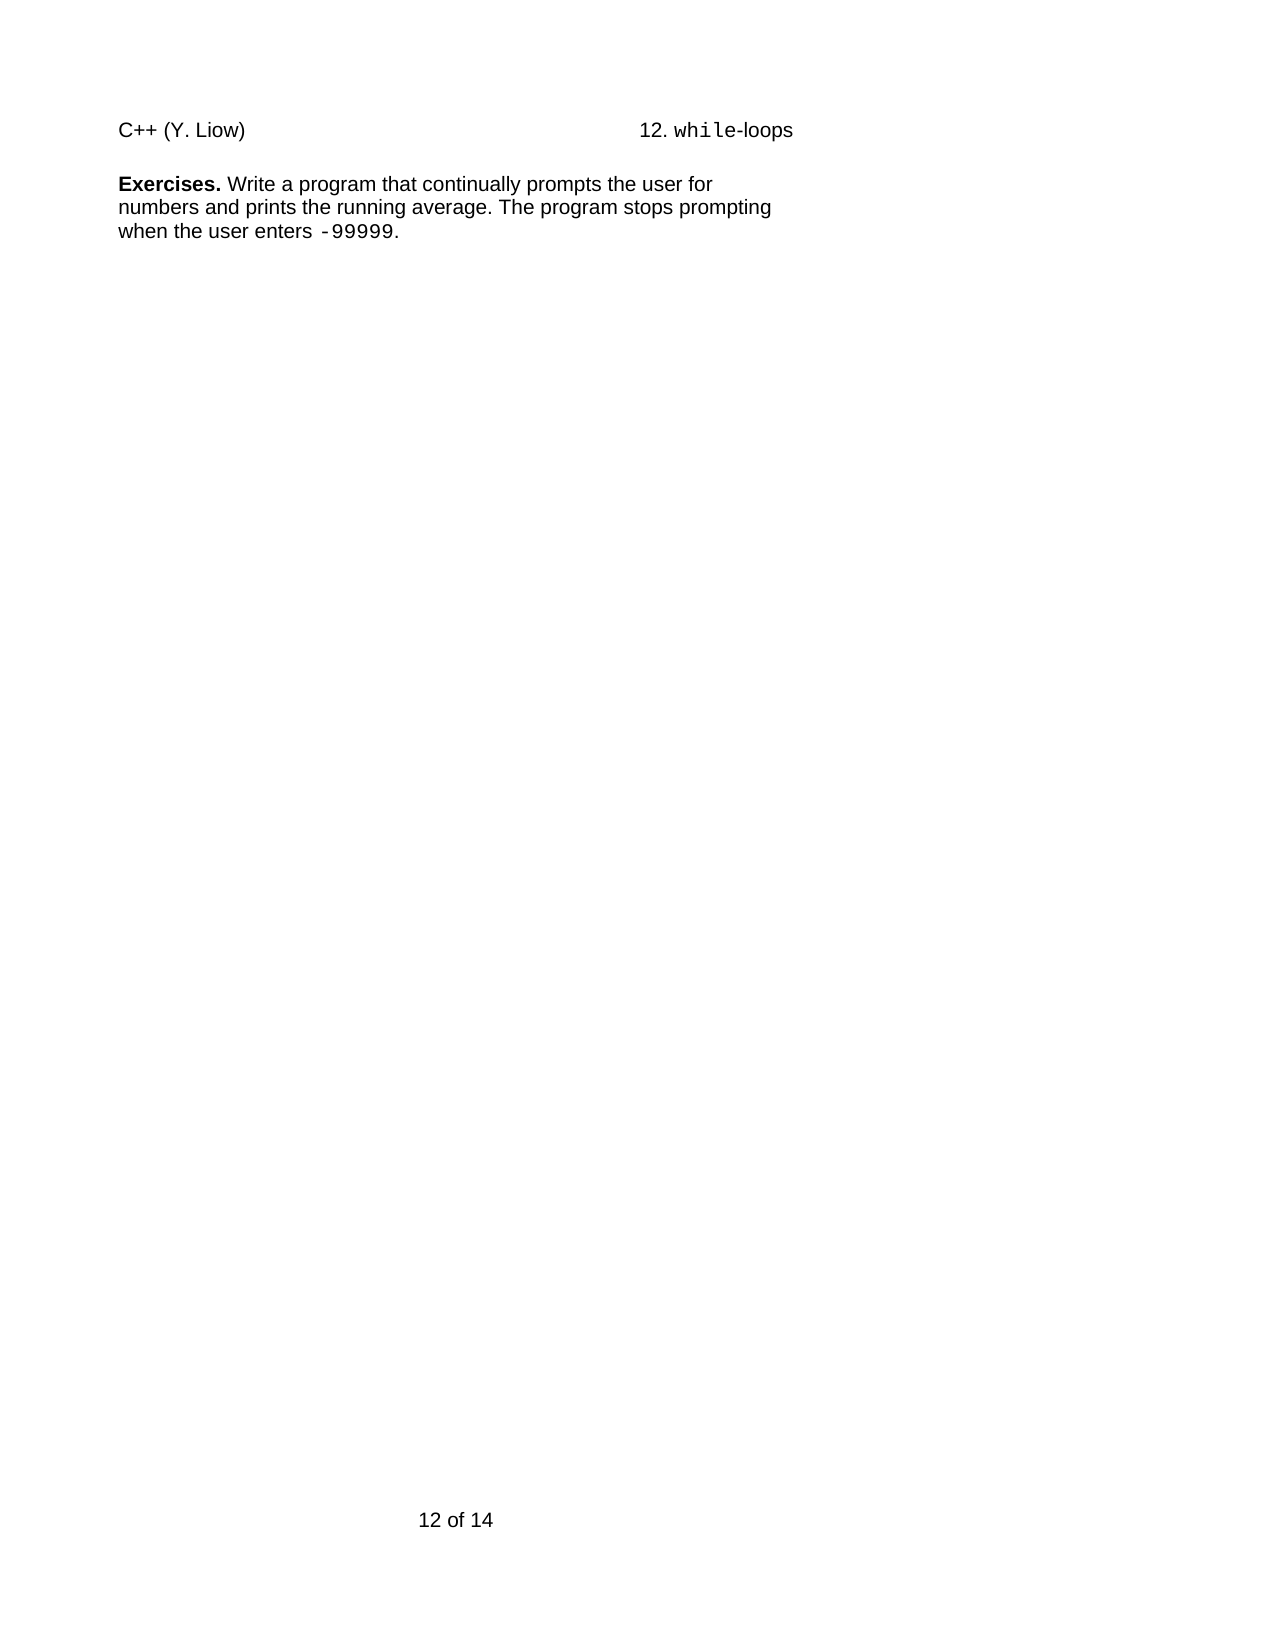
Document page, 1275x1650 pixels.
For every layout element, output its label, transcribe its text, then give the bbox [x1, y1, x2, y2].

text Exercises. Write a program that continually prompts the user for numbers and prints the running average. The program stops prompting when the user enters -99999. [118, 173, 793, 244]
